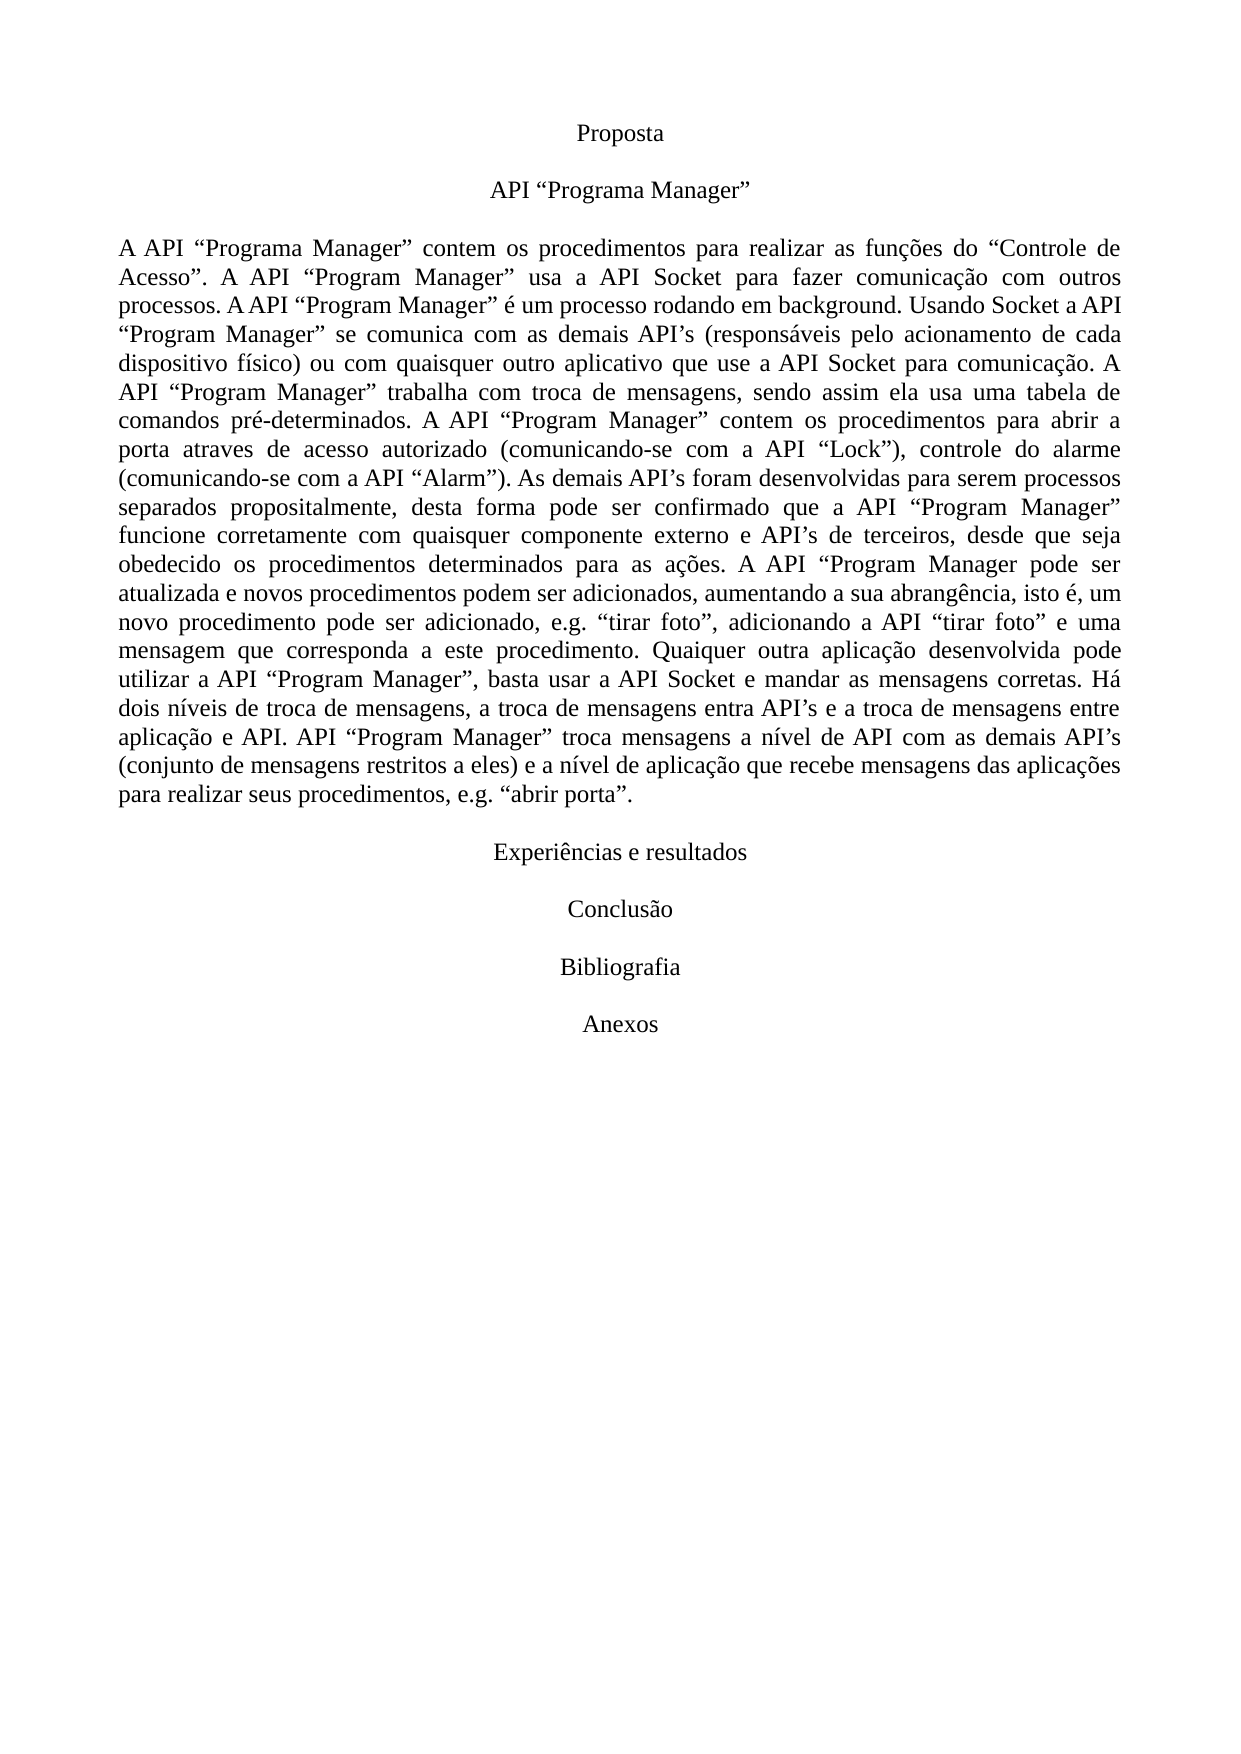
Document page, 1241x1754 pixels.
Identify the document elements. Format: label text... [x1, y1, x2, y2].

text Experiências e resultados [118, 837, 1122, 866]
text Anexos [118, 1009, 1122, 1038]
text A API “Programa Manager” contem os procedimentos para realizar as funções do “Controle de Acesso”. A API “Program Manager” usa a API Socket para fazer comunicação com outros processos. A API “Program Manager” é um processo rodando em background. Usando Socket a API “Program Manager” se comunica com as demais API’s (responsáveis pelo acionamento de cada dispositivo físico) ou com quaisquer outro aplicativo que use a API Socket para comunicação. A API “Program Manager” trabalha com troca de mensagens, sendo assim ela usa uma tabela de comandos pré-determinados. A API “Program Manager” contem os procedimentos para abrir a porta atraves de acesso autorizado (comunicando-se com a API “Lock”), controle do alarme (comunicando-se com a API “Alarm”). As demais API’s foram desenvolvidas para serem processos separados propositalmente, desta forma pode ser confirmado que a API “Program Manager” funcione corretamente com quaisquer componente externo e API’s de terceiros, desde que seja obedecido os procedimentos determinados para as ações. A API “Program Manager pode ser atualizada e novos procedimentos podem ser adicionados, aumentando a sua abrangência, isto é, um novo procedimento pode ser adicionado, e.g. “tirar foto”, adicionando a API “tirar foto” e uma mensagem que corresponda a este procedimento. Quaiquer outra aplicação desenvolvida pode utilizar a API “Program Manager”, basta usar a API Socket e mandar as mensagens corretas. Há dois níveis de troca de mensagens, a troca de mensagens entra API’s e a troca de mensagens entre aplicação e API. API “Program Manager” troca mensagens a nível de API com as demais API’s (conjunto de mensagens restritos a eles) e a nível de aplicação que recebe mensagens das aplicações para realizar seus procedimentos, e.g. “abrir porta”. [118, 233, 1122, 808]
text Proposta [118, 118, 1122, 147]
text Conclusão [118, 894, 1122, 923]
text Bibliografia [118, 952, 1122, 981]
text API “Programa Manager” [118, 176, 1122, 204]
